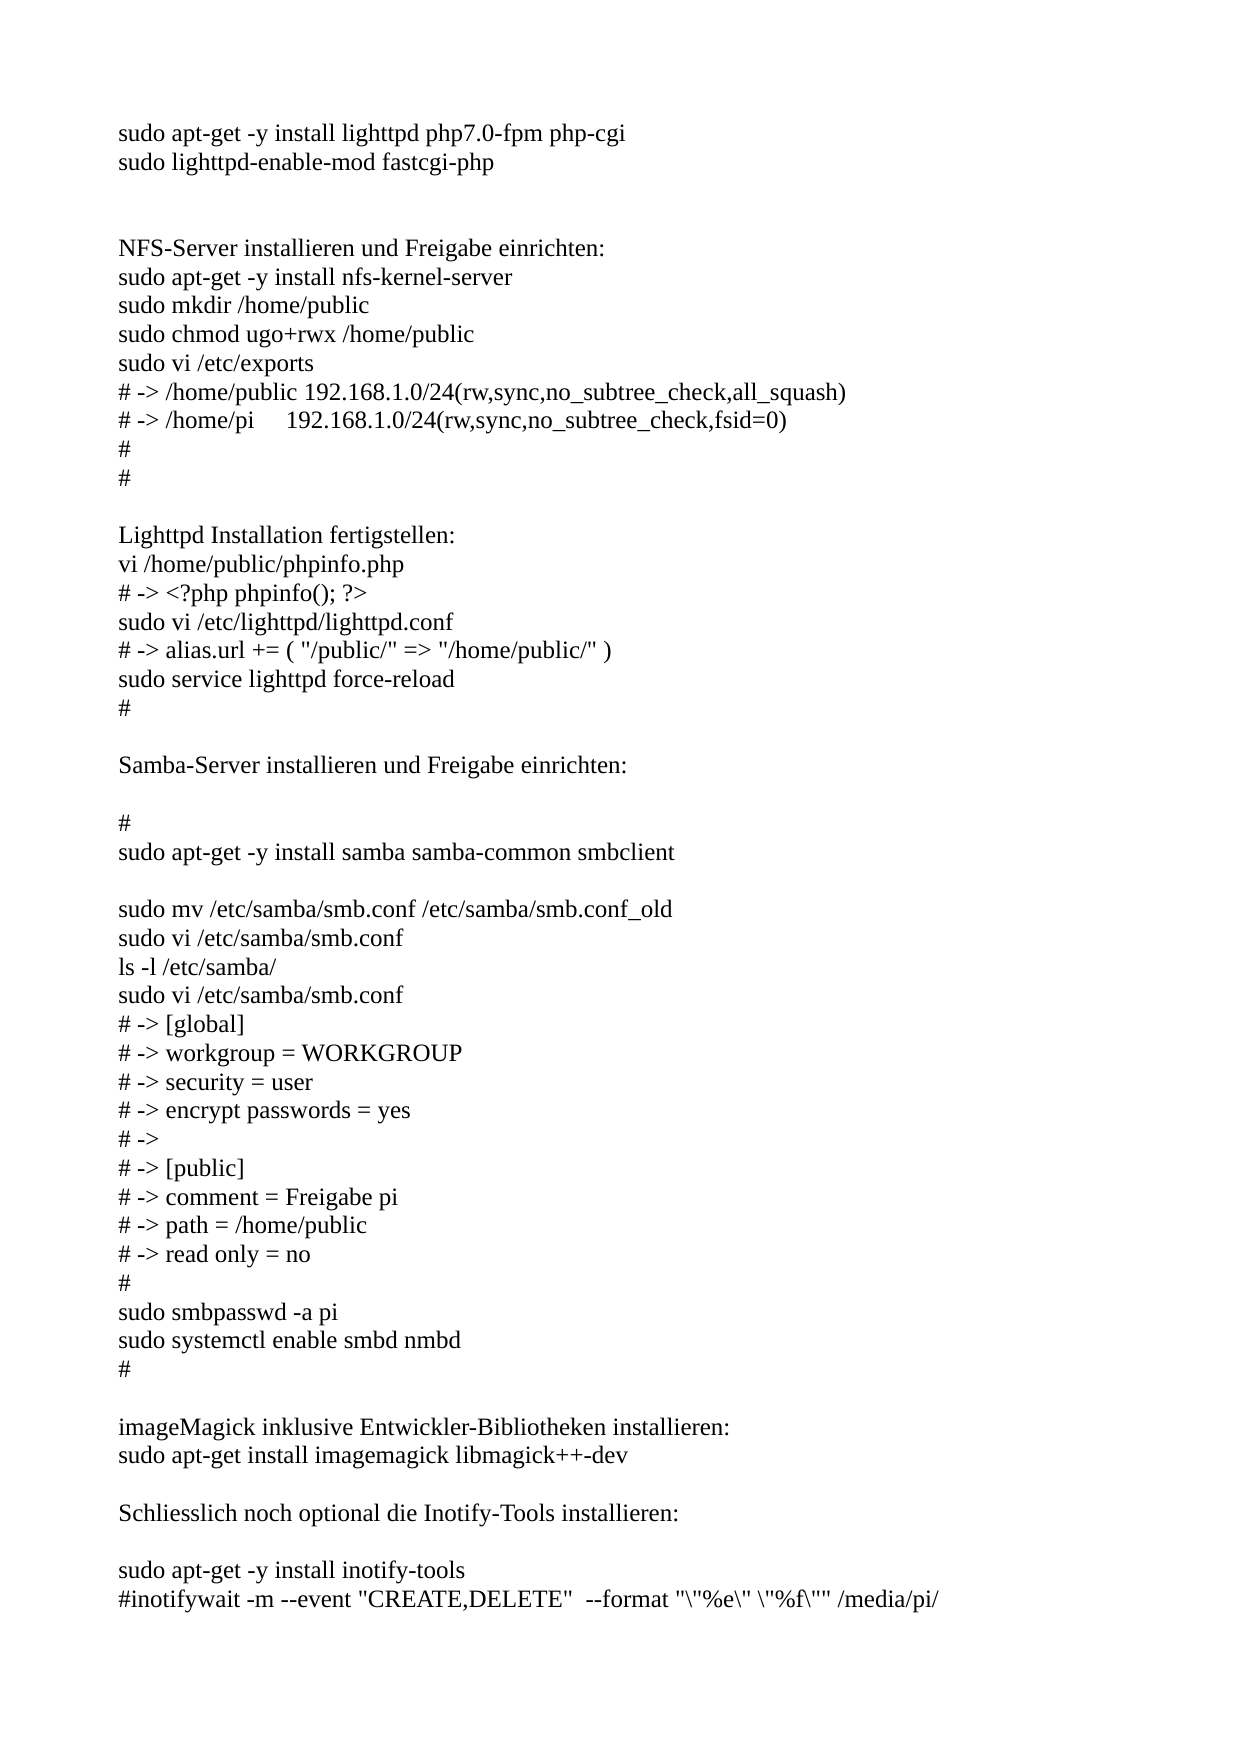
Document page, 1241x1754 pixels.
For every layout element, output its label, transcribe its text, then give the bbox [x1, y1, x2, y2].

text # [118, 808, 1122, 837]
text # -> /home/pi 192.168.1.0/24(rw,sync,no_subtree_check,fsid=0) [118, 406, 1122, 434]
text # -> [public] [118, 1153, 1122, 1182]
text ls -l /etc/samba/ [118, 952, 1122, 981]
text sudo systemctl enable smbd nmbd [118, 1326, 1122, 1354]
text # [118, 463, 1122, 492]
text # -> [118, 1124, 1122, 1153]
text vi /home/public/phpinfo.php [118, 549, 1122, 578]
text # [118, 1354, 1122, 1383]
text sudo chmod ugo+rwx /home/public [118, 319, 1122, 348]
text imageMagick inklusive Entwickler-Bibliotheken installieren: [118, 1412, 1122, 1441]
text # -> [global] [118, 1009, 1122, 1038]
text Schliesslich noch optional die Inotify-Tools installieren: [118, 1498, 1122, 1527]
text sudo vi /etc/lighttpd/lighttpd.conf [118, 607, 1122, 636]
text sudo service lighttpd force-reload [118, 664, 1122, 693]
text # -> security = user [118, 1067, 1122, 1096]
text # [118, 693, 1122, 722]
text NFS-Server installieren und Freigabe einrichten: [118, 233, 1122, 262]
text # -> /home/public 192.168.1.0/24(rw,sync,no_subtree_check,all_squash) [118, 377, 1122, 406]
text sudo apt-get -y install inotify-tools [118, 1556, 1122, 1584]
text Samba-Server installieren und Freigabe einrichten: [118, 751, 1122, 779]
text sudo apt-get install imagemagick libmagick++-dev [118, 1441, 1122, 1469]
text sudo vi /etc/exports [118, 348, 1122, 377]
text sudo smbpasswd -a pi [118, 1297, 1122, 1326]
text # -> workgroup = WORKGROUP [118, 1038, 1122, 1067]
text # [118, 434, 1122, 463]
text sudo vi /etc/samba/smb.conf [118, 981, 1122, 1009]
text sudo vi /etc/samba/smb.conf [118, 923, 1122, 952]
text sudo lighttpd-enable-mod fastcgi-php [118, 147, 1122, 176]
text # -> path = /home/public [118, 1211, 1122, 1239]
text sudo mv /etc/samba/smb.conf /etc/samba/smb.conf_old [118, 894, 1122, 923]
text sudo apt-get -y install nfs-kernel-server [118, 262, 1122, 291]
text # -> encrypt passwords = yes [118, 1096, 1122, 1124]
text #inotifywait -m --event "CREATE,DELETE" --format "\"%e\" \"%f\"" /media/pi/ [118, 1584, 1122, 1613]
text sudo apt-get -y install lighttpd php7.0-fpm php-cgi [118, 118, 1122, 147]
text sudo apt-get -y install samba samba-common smbclient [118, 837, 1122, 866]
text # -> read only = no [118, 1239, 1122, 1268]
text # [118, 1268, 1122, 1297]
text # -> comment = Freigabe pi [118, 1182, 1122, 1211]
text # -> <?php phpinfo(); ?> [118, 578, 1122, 607]
text Lighttpd Installation fertigstellen: [118, 521, 1122, 549]
text # -> alias.url += ( "/public/" => "/home/public/" ) [118, 636, 1122, 664]
text sudo mkdir /home/public [118, 291, 1122, 319]
